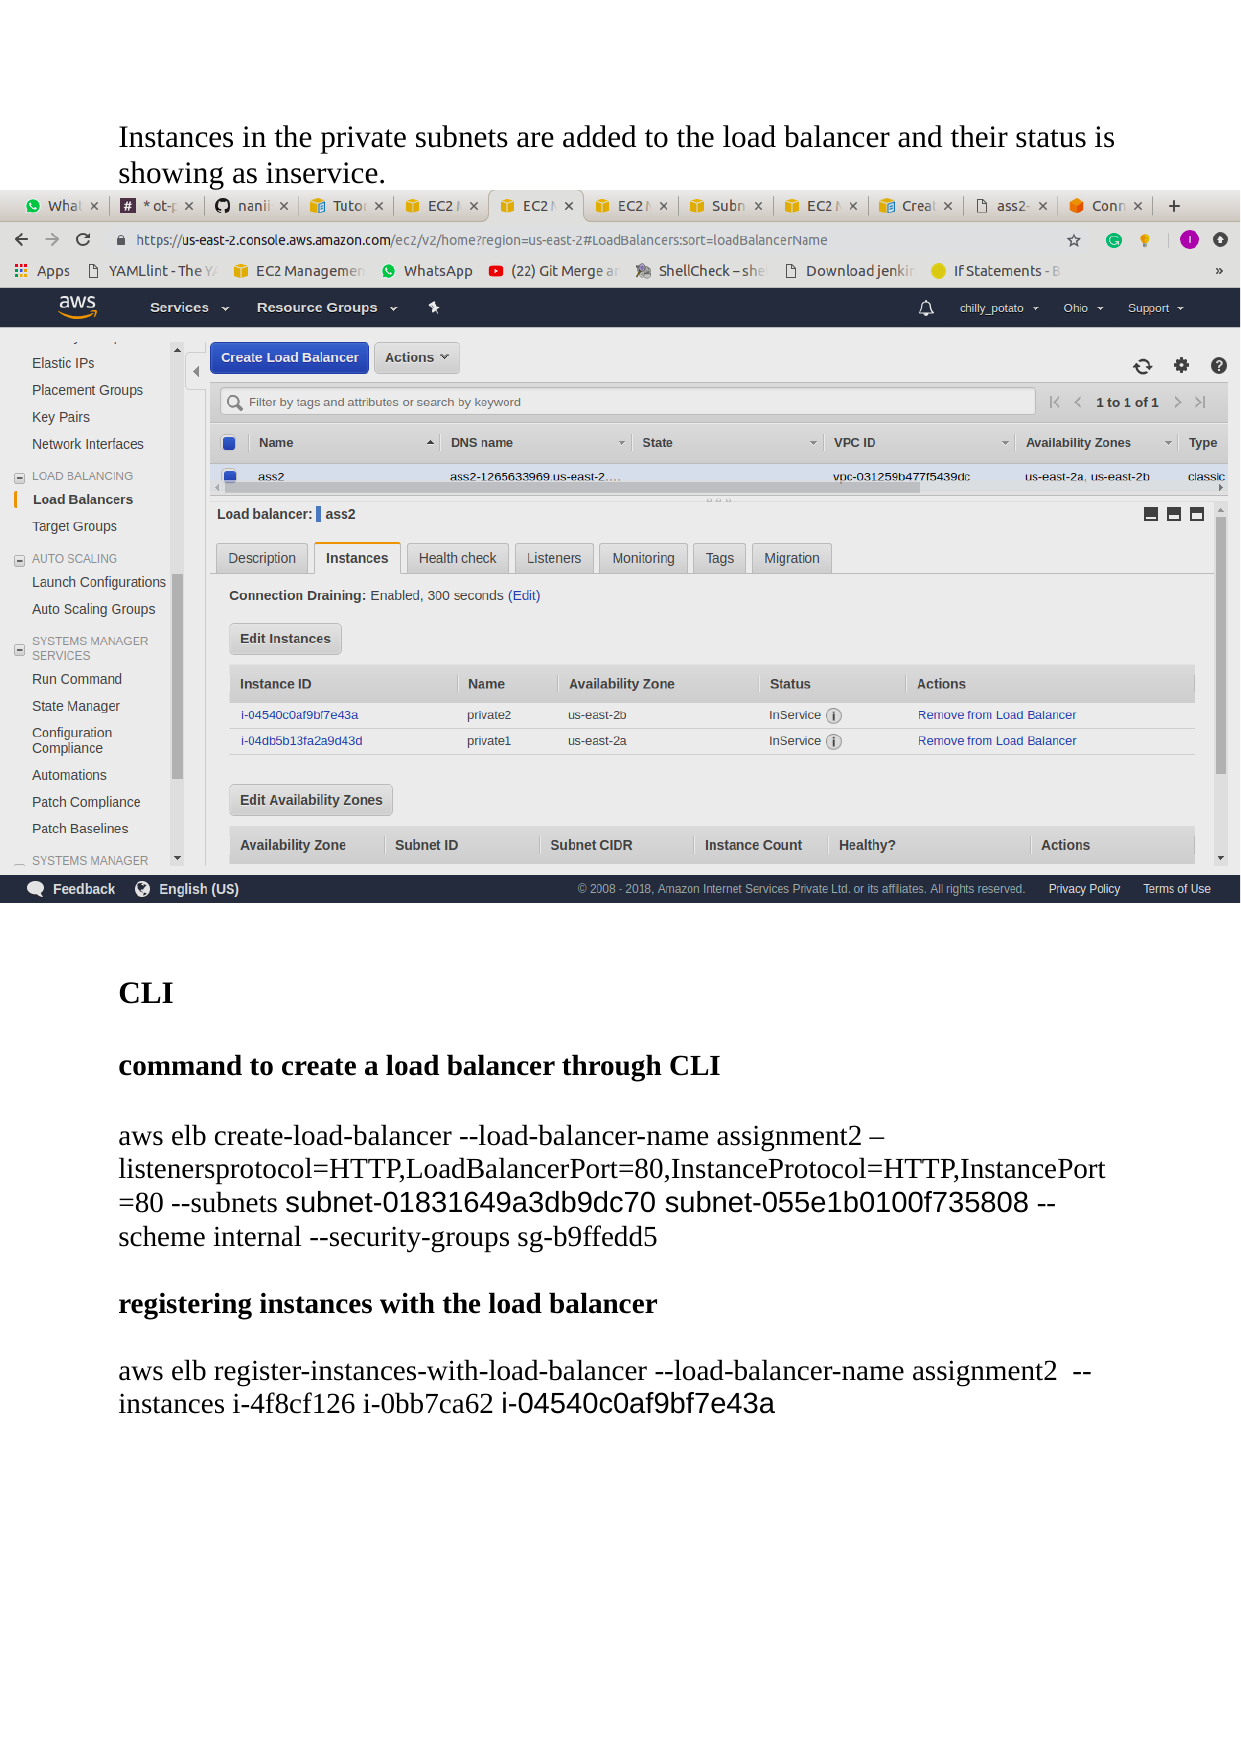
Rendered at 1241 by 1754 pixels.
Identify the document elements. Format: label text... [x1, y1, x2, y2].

picture [0, 190, 1241, 903]
text registering instances with the load balancer [118, 1286, 1122, 1319]
text aws elb create-load-balancer --load-balancer-name assignment2 –listenersprotocol=HTTP,LoadBalancerPort=80,InstanceProtocol=HTTP,InstancePort=80 --subnets subnet-01831649a3db9dc70 subnet-055e1b0100f735808 --scheme internal --security-groups sg-b9ffedd5 [118, 1118, 1122, 1252]
text command to create a load balancer through CLI [118, 1046, 1122, 1082]
text CLI [118, 974, 1122, 1010]
text Instances in the private subnets are added to the load balancer and their status is showing as inservice. [118, 118, 1122, 190]
text aws elb register-instances-with-load-balancer --load-balancer-name assignment2 --instances i-4f8cf126 i-0bb7ca62 i-04540c0af9bf7e43a [118, 1353, 1122, 1420]
